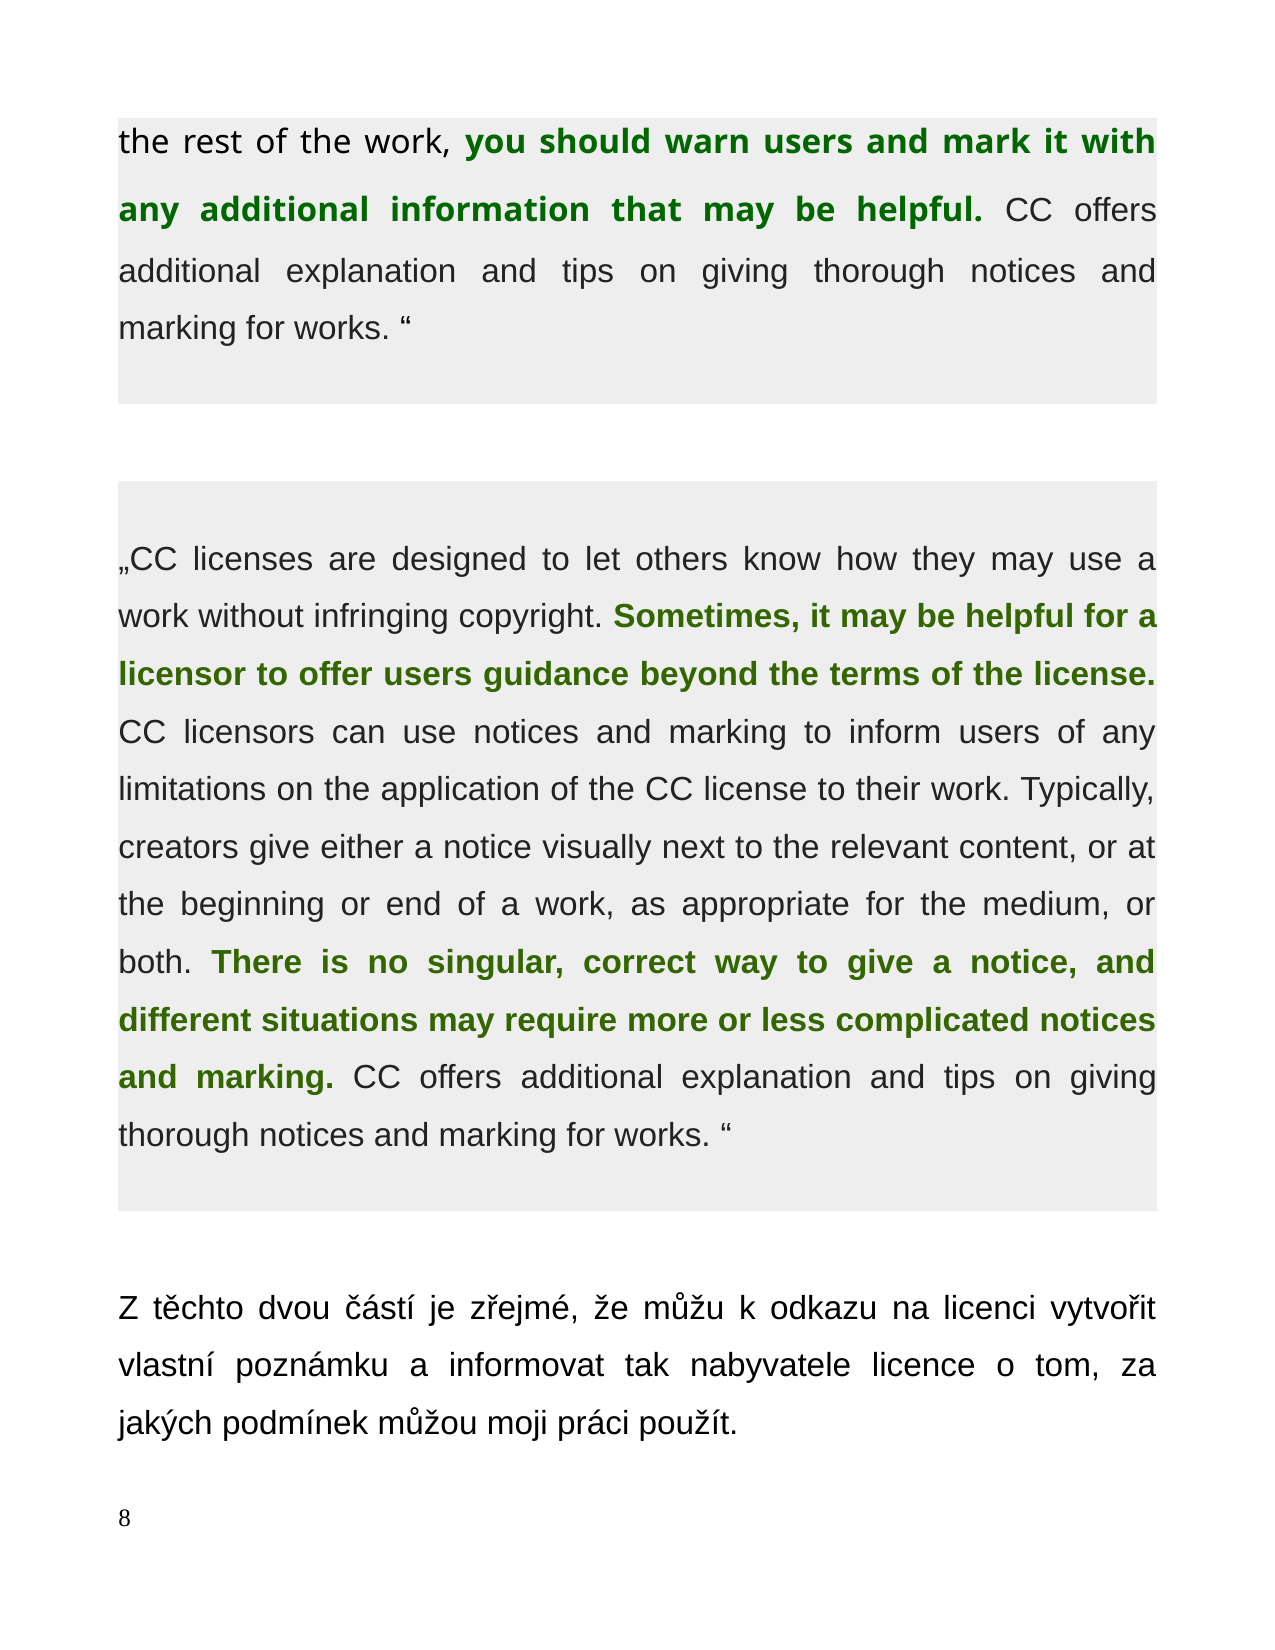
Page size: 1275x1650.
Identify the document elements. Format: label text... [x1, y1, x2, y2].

text the rest of the work, you should warn users and mark it with any additional information that may be helpful. CC offers additional explanation and tips on giving thorough notices and marking for works. “ [118, 118, 1157, 347]
text Z těchto dvou částí je zřejmé, že můžu k odkazu na licenci vytvořit vlastní poznámku a informovat tak nabyvatele licence o tom, za jakých podmínek můžou moji práci použít. [118, 1288, 1157, 1441]
text „CC licenses are designed to let others know how they may use a work without infringing copyright. Sometimes, it may be helpful for a licensor to offer users guidance beyond the terms of the license. CC licensors can use notices and marking to inform users of any limitations on the application of the CC license to their work. Typically, creators give either a notice visually next to the relevant content, or at the beginning or end of a work, as appropriate for the medium, or both. There is no singular, correct way to give a notice, and different situations may require more or less complicated notices and marking. CC offers additional explanation and tips on giving thorough notices and marking for works. “ [118, 539, 1157, 1153]
